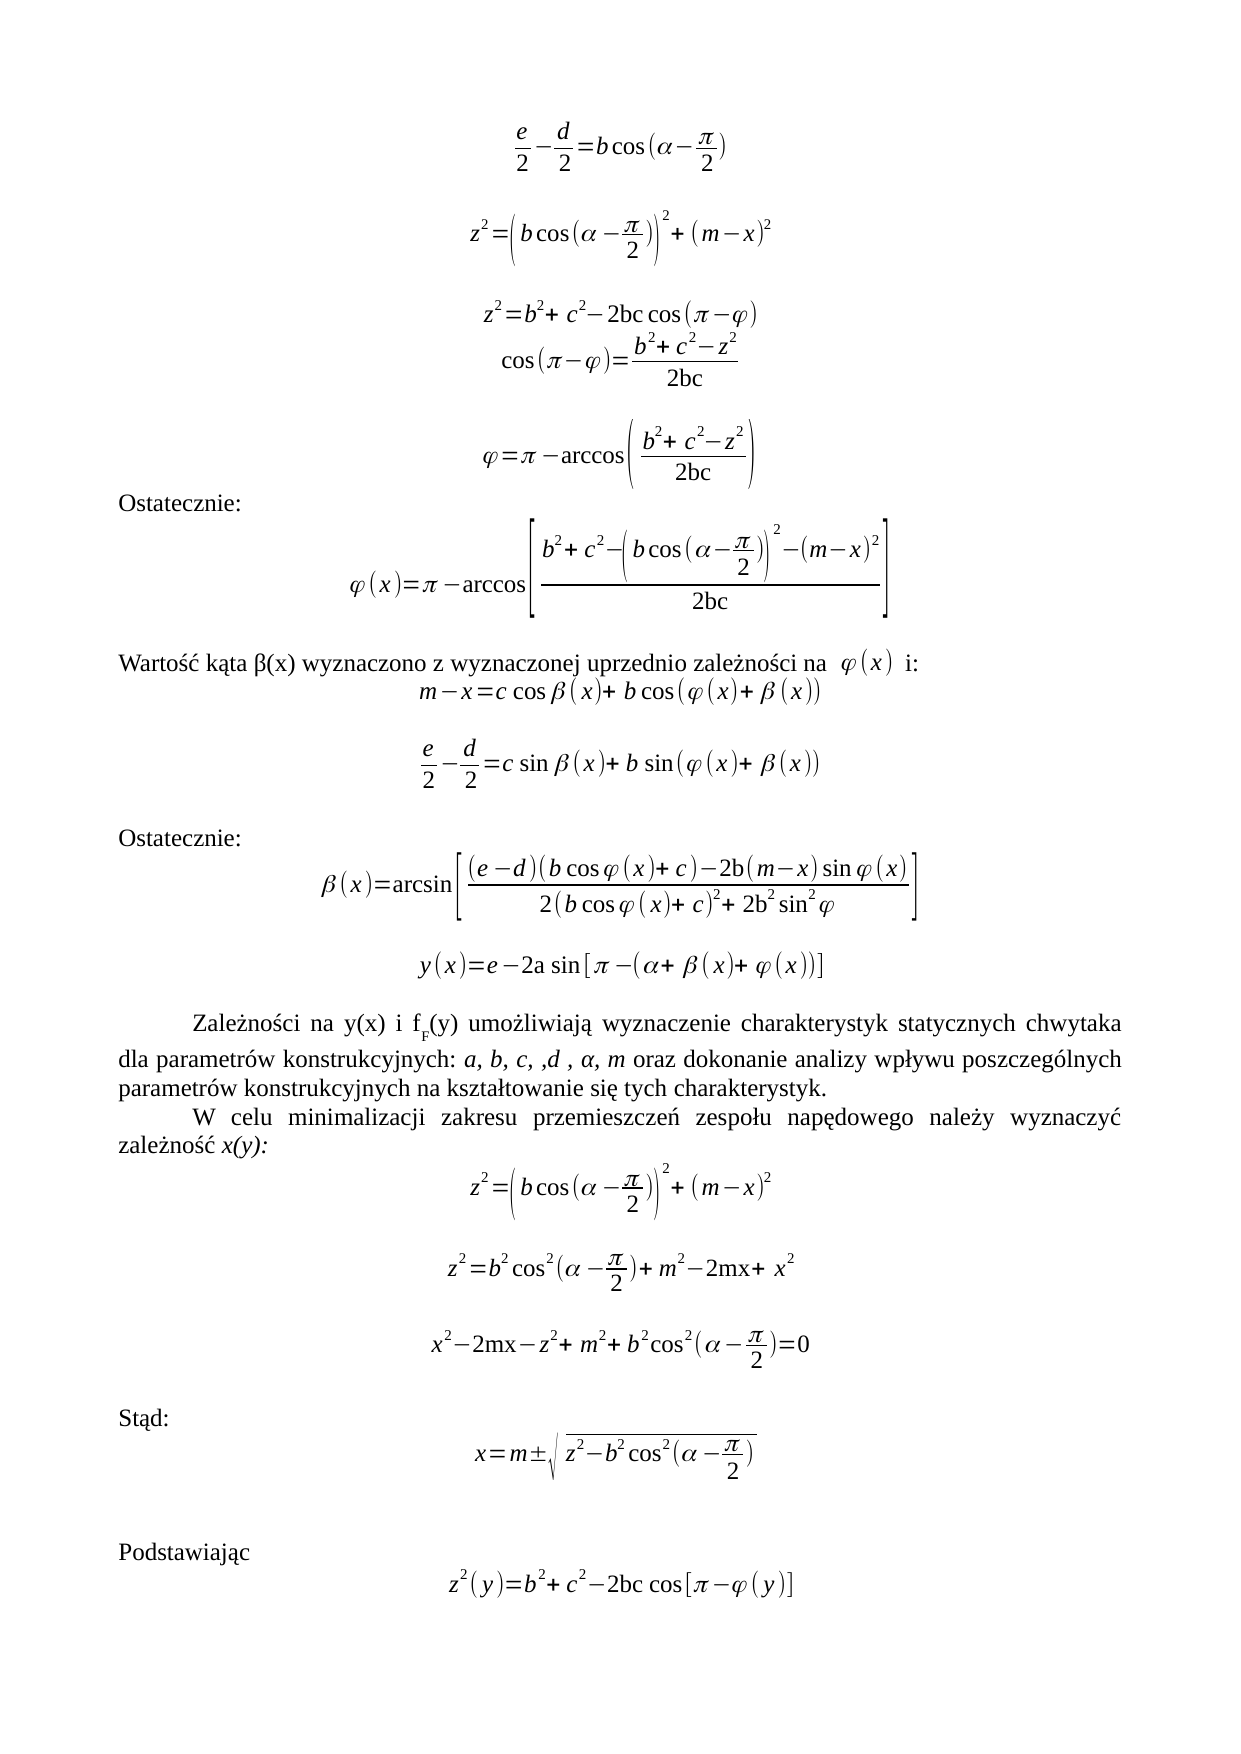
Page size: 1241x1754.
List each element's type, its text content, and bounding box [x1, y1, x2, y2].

text Wartość kąta β(x) wyznaczono z wyznaczonej uprzednio zależności na i: [118, 648, 1122, 677]
text Podstawiając [118, 1525, 1122, 1566]
text Ostatecznie: [118, 488, 1122, 517]
text Stąd: [118, 1403, 1122, 1432]
text Ostatecznie: [118, 823, 1122, 851]
text W celu minimalizacji zakresu przemieszczeń zespołu napędowego należy wyznaczyć zależność x(y): [118, 1102, 1122, 1159]
text Zależności na y(x) i fF(y) umożliwiają wyznaczenie charakterystyk statycznych chwytaka dla parametrów konstrukcyjnych: a, b, c, ,d , α, m oraz dokonanie analizy wpływu poszczególnych parametrów konstrukcyjnych na kształtowanie się tych charakterystyk. [118, 1008, 1122, 1102]
